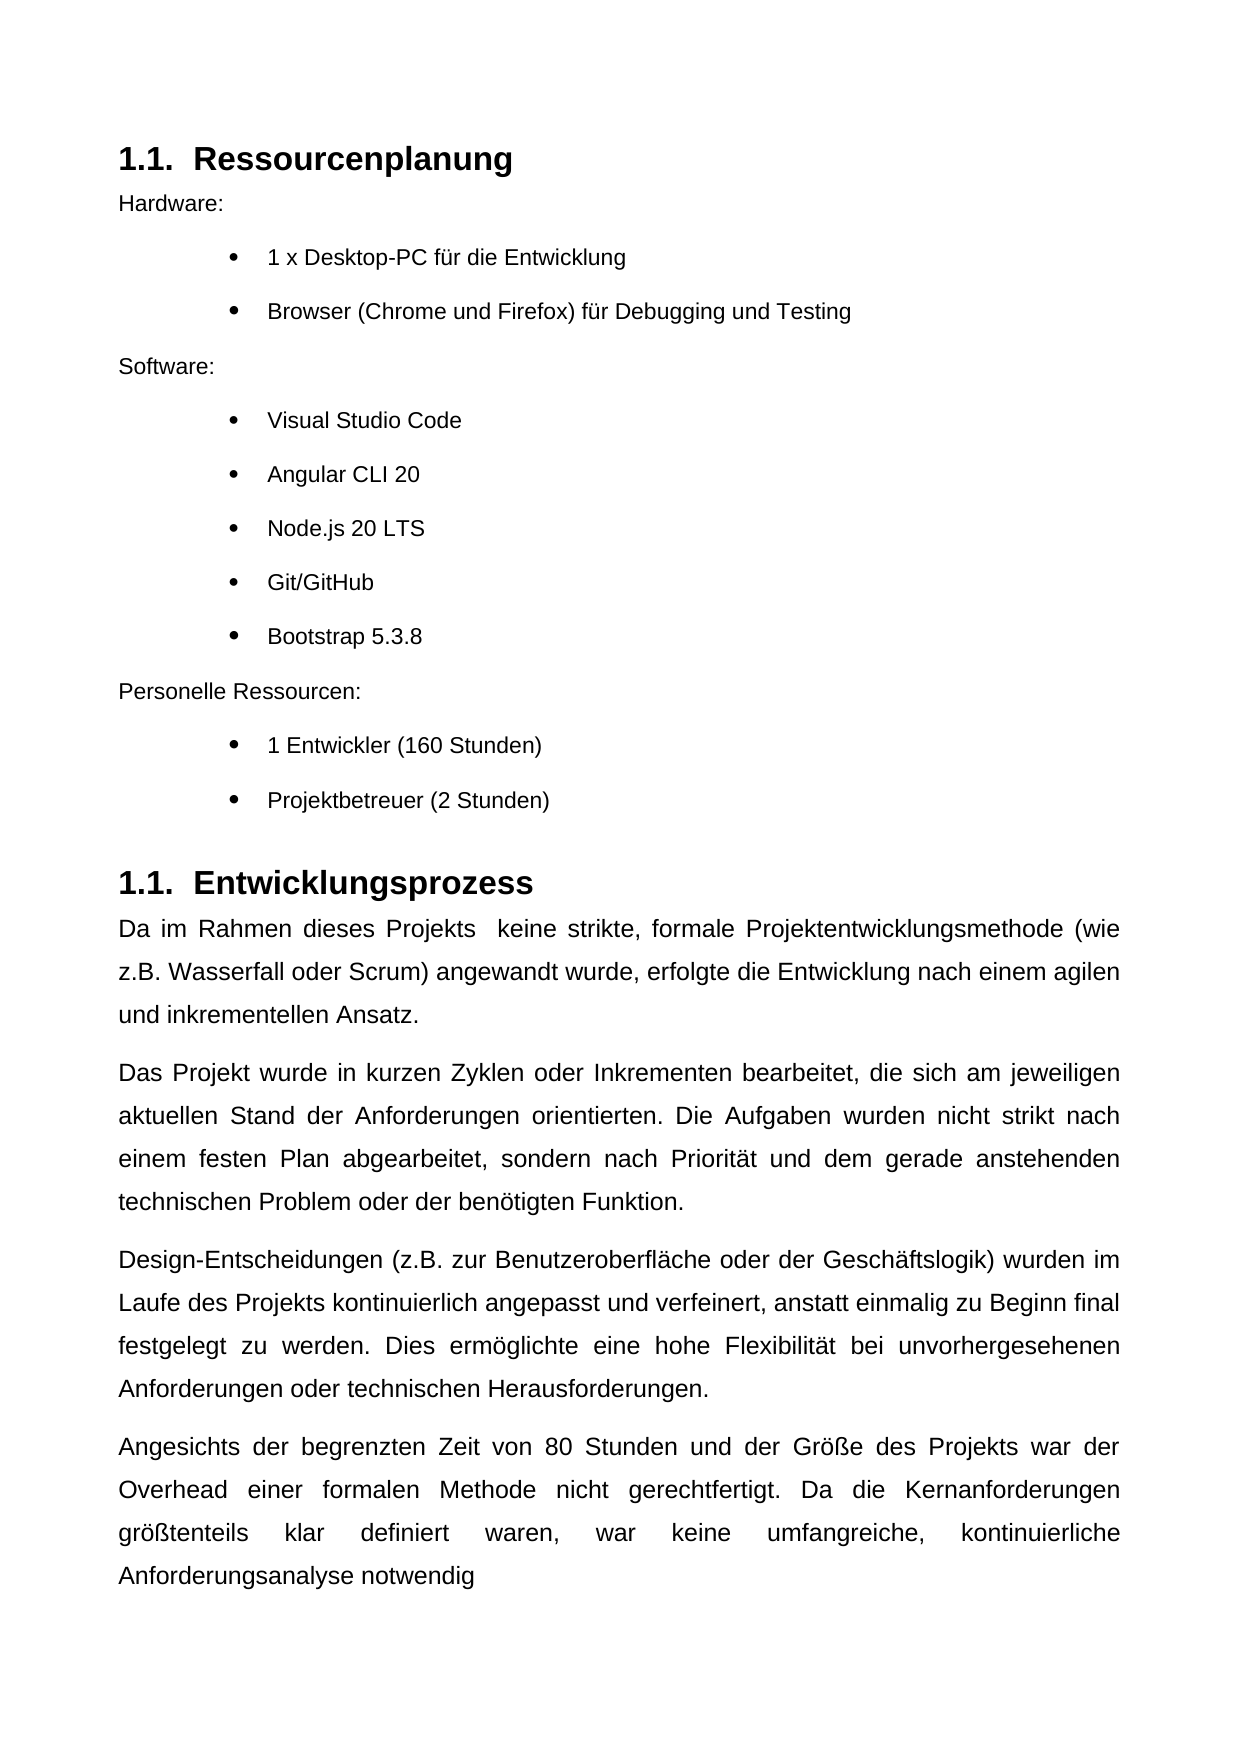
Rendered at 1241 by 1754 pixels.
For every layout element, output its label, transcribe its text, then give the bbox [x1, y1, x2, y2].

text Software: [118, 353, 1122, 379]
list 1 Entwickler (160 Stunden) [229, 732, 1122, 759]
list Angular CLI 20 [229, 461, 1122, 487]
list Visual Studio Code [229, 407, 1122, 433]
list Entwicklungsprozess [118, 863, 1122, 901]
list Git/GitHub [229, 569, 1122, 596]
list Browser (Chrome und Firefox) für Debugging und Testing [229, 298, 1122, 325]
list Projektbetreuer (2 Stunden) [229, 787, 1122, 814]
list 1 x Desktop-PC für die Entwicklung [229, 244, 1122, 270]
text Das Projekt wurde in kurzen Zyklen oder Inkrementen bearbeitet, die sich am jeweiligen aktuellen Stand der Anforderungen orientierten. Die Aufgaben wurden nicht strikt nach einem festen Plan abgearbeitet, sondern nach Priorität und dem gerade anstehenden technischen Problem oder der benötigten Funktion. [118, 1058, 1122, 1216]
list Ressourcenplanung [118, 139, 1122, 177]
text Hardware: [118, 190, 1122, 216]
list Bootstrap 5.3.8 [229, 623, 1122, 650]
text Personelle Ressourcen: [118, 678, 1122, 704]
text Da im Rahmen dieses Projekts keine strikte, formale Projektentwicklungsmethode (wie z.B. Wasserfall oder Scrum) angewandt wurde, erfolgte die Entwicklung nach einem agilen und inkrementellen Ansatz. [118, 914, 1122, 1029]
list Node.js 20 LTS [229, 515, 1122, 541]
text Angesichts der begrenzten Zeit von 80 Stunden und der Größe des Projekts war der Overhead einer formalen Methode nicht gerechtfertigt. Da die Kernanforderungen größtenteils klar definiert waren, war keine umfangreiche, kontinuierliche Anforderungsanalyse notwendig [118, 1432, 1122, 1590]
text Design-Entscheidungen (z.B. zur Benutzeroberfläche oder der Geschäftslogik) wurden im Laufe des Projekts kontinuierlich angepasst und verfeinert, anstatt einmalig zu Beginn final festgelegt zu werden. Dies ermöglichte eine hohe Flexibilität bei unvorhergesehenen Anforderungen oder technischen Herausforderungen. [118, 1245, 1122, 1403]
